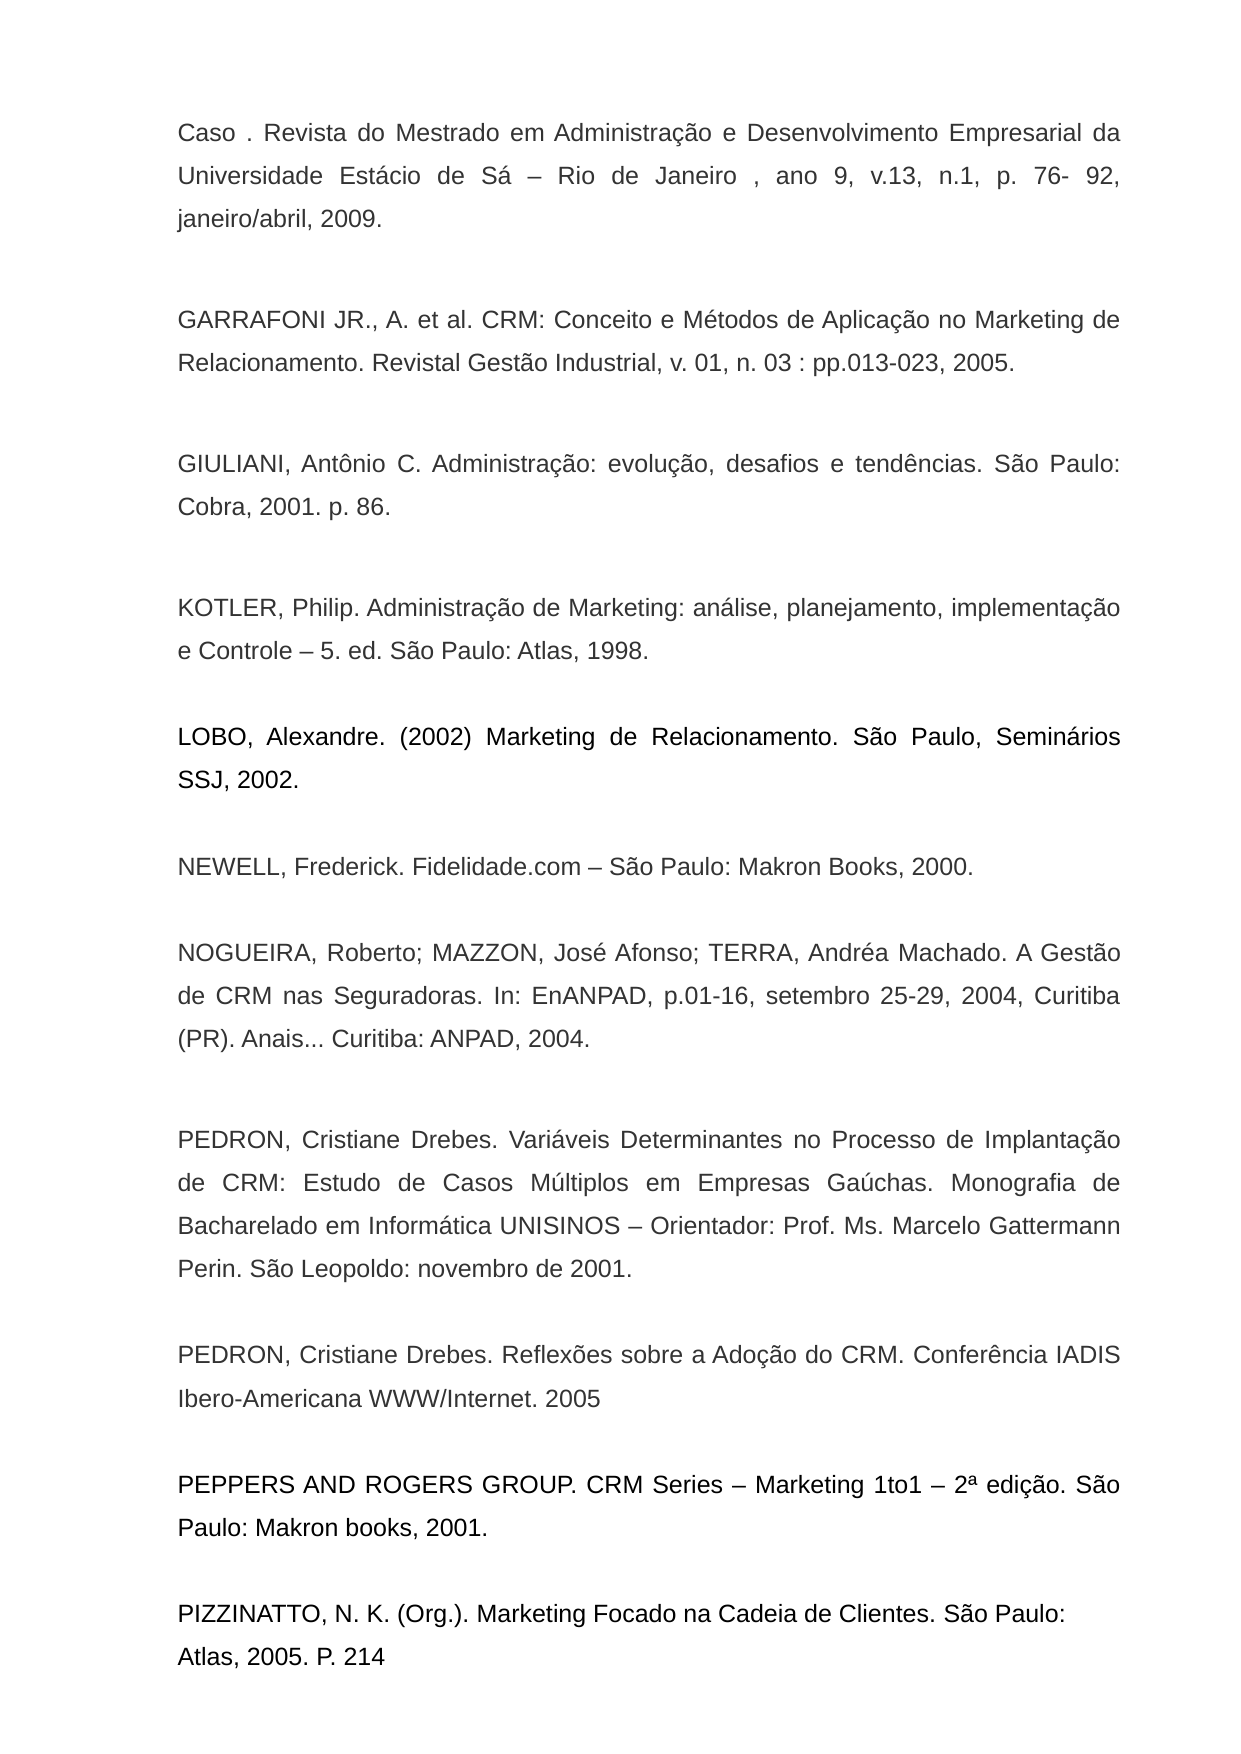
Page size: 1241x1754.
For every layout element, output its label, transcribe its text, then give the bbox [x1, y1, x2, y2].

text NEWELL, Frederick. Fidelidade.com – São Paulo: Makron Books, 2000. [177, 852, 1122, 880]
text PIZZINATTO, N. K. (Org.). Marketing Focado na Cadeia de Clientes. São Paulo: [177, 1599, 1122, 1628]
text GIULIANI, Antônio C. Administração: evolução, desafios e tendências. São Paulo: Cobra, 2001. p. 86. [177, 449, 1122, 521]
text GARRAFONI JR., A. et al. CRM: Conceito e Métodos de Aplicação no Marketing de Relacionamento. Revistal Gestão Industrial, v. 01, n. 03 : pp.013-023, 2005. [177, 305, 1122, 377]
text KOTLER, Philip. Administração de Marketing: análise, planejamento, implementação e Controle – 5. ed. São Paulo: Atlas, 1998. [177, 593, 1122, 665]
text Caso . Revista do Mestrado em Administração e Desenvolvimento Empresarial da Universidade Estácio de Sá – Rio de Janeiro , ano 9, v.13, n.1, p. 76- 92, janeiro/abril, 2009. [177, 118, 1122, 233]
text PEPPERS AND ROGERS GROUP. CRM Series – Marketing 1to1 – 2ª edição. São Paulo: Makron books, 2001. [177, 1470, 1122, 1542]
text Atlas, 2005. P. 214 [177, 1642, 1122, 1671]
text LOBO, Alexandre. (2002) Marketing de Relacionamento. São Paulo, Seminários SSJ, 2002. [177, 722, 1122, 794]
text NOGUEIRA, Roberto; MAZZON, José Afonso; TERRA, Andréa Machado. A Gestão de CRM nas Seguradoras. In: EnANPAD, p.01-16, setembro 25-29, 2004, Curitiba (PR). Anais... Curitiba: ANPAD, 2004. [177, 938, 1122, 1053]
text PEDRON, Cristiane Drebes. Variáveis Determinantes no Processo de Implantação de CRM: Estudo de Casos Múltiplos em Empresas Gaúchas. Monografia de Bacharelado em Informática UNISINOS – Orientador: Prof. Ms. Marcelo Gattermann Perin. São Leopoldo: novembro de 2001. [177, 1125, 1122, 1283]
text PEDRON, Cristiane Drebes. Reflexões sobre a Adoção do CRM. Conferência IADIS Ibero-Americana WWW/Internet. 2005 [177, 1340, 1122, 1412]
